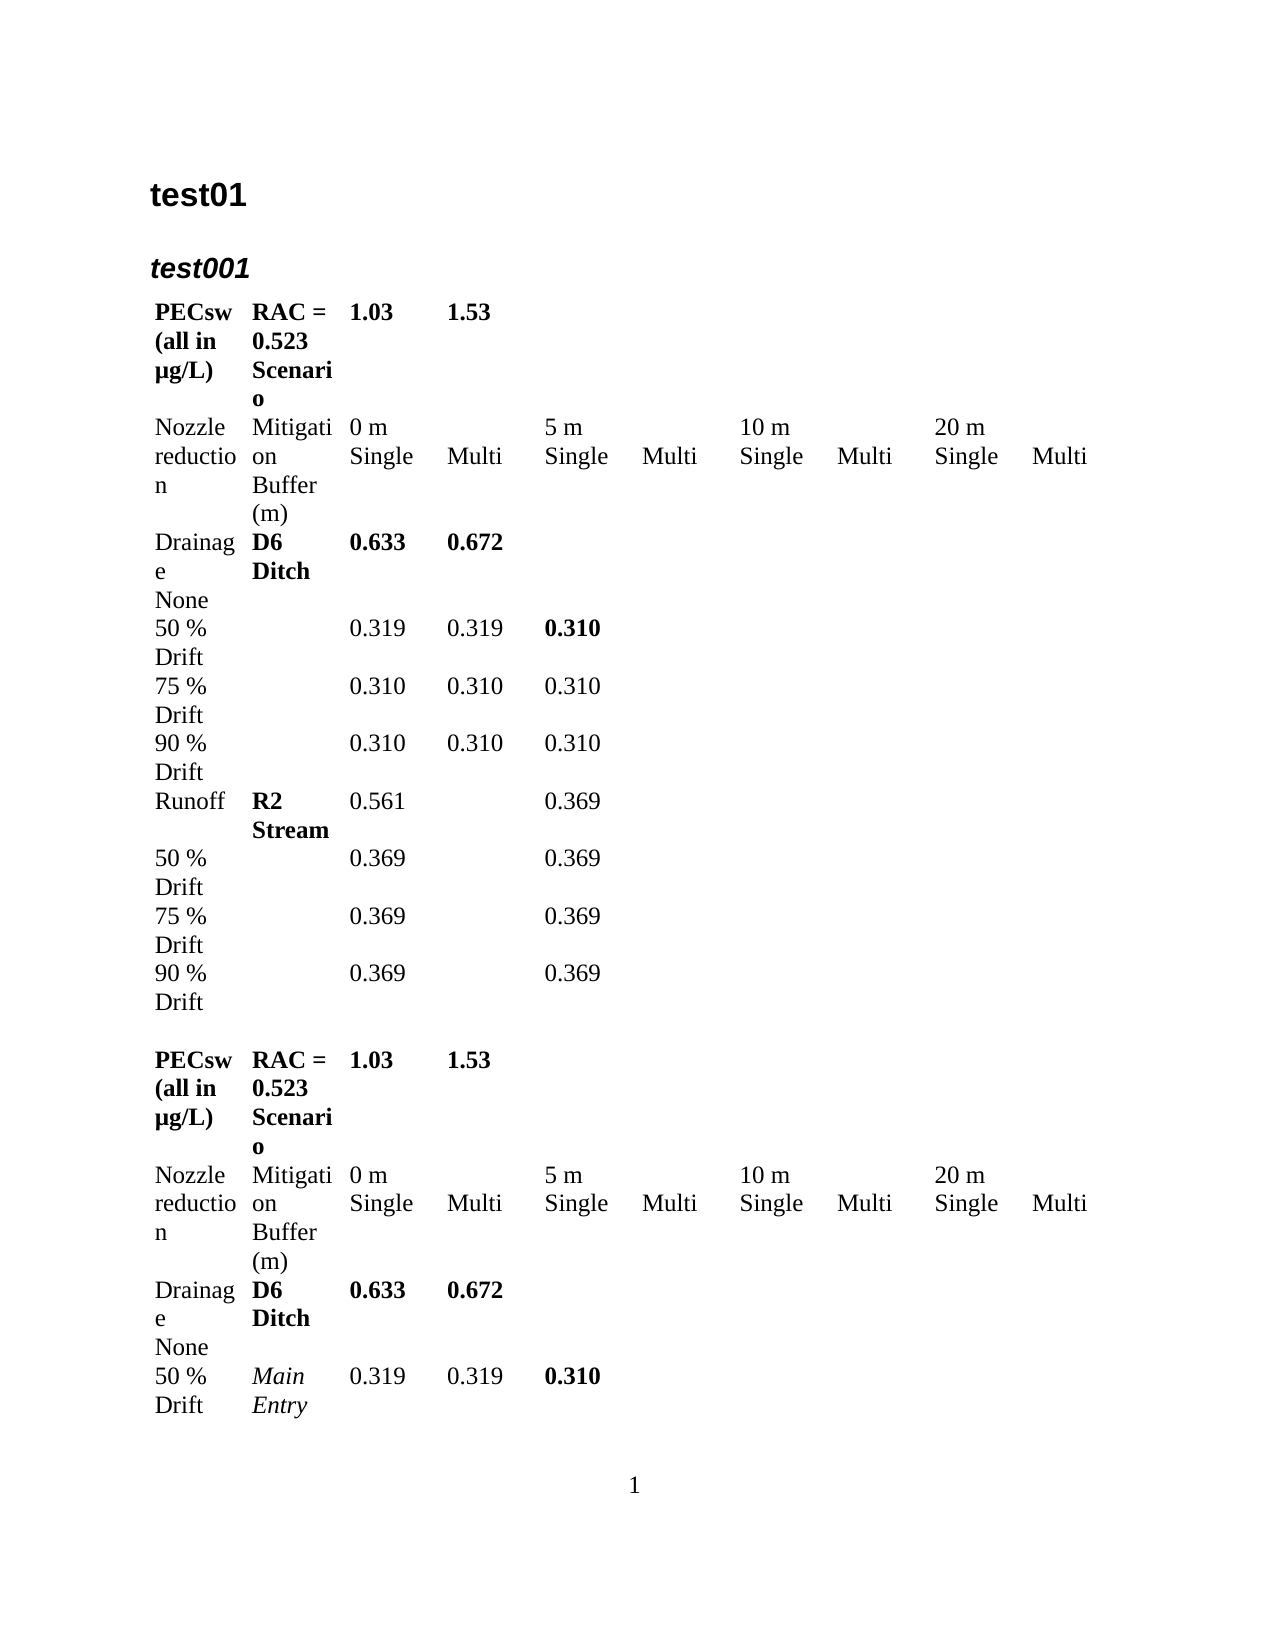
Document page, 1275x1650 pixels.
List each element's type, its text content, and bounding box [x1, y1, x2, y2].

table_header [930, 1045, 1027, 1160]
table_cell [150, 1016, 247, 1045]
table_cell Main Entry [248, 1361, 345, 1418]
table_header [540, 1045, 637, 1160]
table_header RAC = 0.523 Scenario [248, 297, 345, 412]
table_cell [930, 1275, 1027, 1332]
table_cell Nozzle reduction [150, 412, 247, 527]
table_cell [540, 527, 637, 585]
table_cell [638, 1332, 735, 1361]
table_cell 90 % Drift [150, 729, 247, 786]
subtitle test001 [150, 251, 1125, 285]
table_cell [930, 614, 1027, 671]
table_cell None [150, 1332, 247, 1361]
table_cell [833, 527, 930, 585]
subtitle test01 [150, 175, 1125, 214]
table_cell Mitigation Buffer (m) [248, 1160, 345, 1275]
table_header RAC = 0.523 Scenario [248, 1045, 345, 1160]
table_cell [248, 1332, 345, 1361]
table_cell 0.369 [345, 901, 442, 958]
table_cell [1028, 1016, 1125, 1045]
table_cell 50 % Drift [150, 844, 247, 901]
table_cell 0.310 [540, 671, 637, 728]
table_header [735, 1045, 832, 1160]
table_cell [443, 585, 540, 613]
table_cell [735, 901, 832, 958]
table_cell [1028, 729, 1125, 786]
table_cell [443, 786, 540, 843]
table_cell [1028, 786, 1125, 843]
table_cell [735, 1361, 832, 1418]
table_header [833, 1045, 930, 1160]
table_cell 0.672 [443, 1275, 540, 1332]
table_cell [540, 1016, 637, 1045]
table_cell [833, 1361, 930, 1418]
table_header [638, 1045, 735, 1160]
table_cell D6 Ditch [248, 1275, 345, 1332]
table_cell [1028, 844, 1125, 901]
table_cell [930, 901, 1027, 958]
table_cell [833, 786, 930, 843]
table_cell [1028, 1275, 1125, 1332]
table_cell [735, 1332, 832, 1361]
table_cell 0.310 [540, 614, 637, 671]
table_cell [443, 1016, 540, 1045]
table_cell [248, 614, 345, 671]
table_cell [1028, 614, 1125, 671]
table_cell Multi [638, 412, 735, 527]
table_cell [833, 844, 930, 901]
table_cell 0.369 [540, 901, 637, 958]
table_cell 0.310 [540, 1361, 637, 1418]
table_cell Multi [833, 412, 930, 527]
table_cell [248, 1016, 345, 1045]
table_cell [248, 729, 345, 786]
table_cell 0.310 [443, 729, 540, 786]
table_cell [930, 527, 1027, 585]
table_cell [735, 1016, 832, 1045]
table_header 1.03 [345, 1045, 442, 1160]
table_cell [735, 786, 832, 843]
table_cell [248, 585, 345, 613]
table_header 1.53 [443, 1045, 540, 1160]
table_cell [638, 671, 735, 728]
table_cell [833, 959, 930, 1016]
table_cell 0.310 [345, 671, 442, 728]
table_cell [345, 1332, 442, 1361]
table_cell [1028, 671, 1125, 728]
table_cell Runoff [150, 786, 247, 843]
table_cell 0.561 [345, 786, 442, 843]
table_cell None [150, 585, 247, 613]
table_cell [735, 614, 832, 671]
table_header PECsw (all in µg/L) [150, 1045, 247, 1160]
table_cell 10 m Single [735, 1160, 832, 1275]
table_header [1028, 297, 1125, 412]
table_header [833, 297, 930, 412]
table_cell 75 % Drift [150, 671, 247, 728]
table_cell [638, 786, 735, 843]
table_cell 0.319 [345, 1361, 442, 1418]
table_cell [833, 614, 930, 671]
table_cell 5 m Single [540, 1160, 637, 1275]
table_cell [638, 1361, 735, 1418]
table_cell [443, 1332, 540, 1361]
table_cell [443, 959, 540, 1016]
table_cell [1028, 527, 1125, 585]
table_cell [345, 585, 442, 613]
table_cell [833, 729, 930, 786]
table_cell [930, 786, 1027, 843]
table_cell [1028, 959, 1125, 1016]
table_cell Nozzle reduction [150, 1160, 247, 1275]
table_cell [833, 585, 930, 613]
table_cell [833, 1275, 930, 1332]
table_cell Multi [1028, 412, 1125, 527]
table_cell Mitigation Buffer (m) [248, 412, 345, 527]
table_cell [638, 1016, 735, 1045]
table_cell [930, 729, 1027, 786]
table_cell [735, 844, 832, 901]
table_cell [833, 901, 930, 958]
table_cell 0.369 [345, 844, 442, 901]
table_cell R2 Stream [248, 786, 345, 843]
table_cell Multi [1028, 1160, 1125, 1275]
table_cell 0 m Single [345, 412, 442, 527]
table_cell D6 Ditch [248, 527, 345, 585]
table_cell Multi [638, 1160, 735, 1275]
table_cell [1028, 901, 1125, 958]
table_cell 0.369 [540, 959, 637, 1016]
table_cell [638, 1275, 735, 1332]
table_cell [1028, 1361, 1125, 1418]
table_cell 0.633 [345, 527, 442, 585]
table_cell 75 % Drift [150, 901, 247, 958]
table_cell 0.310 [443, 671, 540, 728]
table_header [540, 297, 637, 412]
table_cell [735, 1275, 832, 1332]
table_cell [930, 1016, 1027, 1045]
table_header 1.53 [443, 297, 540, 412]
table_cell 0.310 [540, 729, 637, 786]
table_cell [248, 959, 345, 1016]
table_cell [638, 729, 735, 786]
table_cell 0 m Single [345, 1160, 442, 1275]
table_cell [345, 1016, 442, 1045]
table_header PECsw (all in µg/L) [150, 297, 247, 412]
table_cell 0.369 [540, 786, 637, 843]
table_cell [638, 959, 735, 1016]
table_header [930, 297, 1027, 412]
table_cell [1028, 585, 1125, 613]
table_cell [833, 1332, 930, 1361]
table_header [638, 297, 735, 412]
table_cell [930, 844, 1027, 901]
table_cell 5 m Single [540, 412, 637, 527]
table_cell [540, 1275, 637, 1332]
table_cell [638, 844, 735, 901]
table_cell 0.633 [345, 1275, 442, 1332]
table_cell [443, 844, 540, 901]
table_cell 0.319 [345, 614, 442, 671]
table_cell [930, 585, 1027, 613]
table_cell [930, 1361, 1027, 1418]
table_cell 10 m Single [735, 412, 832, 527]
table_cell [1028, 1332, 1125, 1361]
table_cell 0.672 [443, 527, 540, 585]
table_header 1.03 [345, 297, 442, 412]
table_cell Multi [833, 1160, 930, 1275]
table_cell 90 % Drift [150, 959, 247, 1016]
table_cell [540, 585, 637, 613]
table_cell Multi [443, 412, 540, 527]
table_cell 50 % Drift [150, 1361, 247, 1418]
table_cell Multi [443, 1160, 540, 1275]
table_cell [930, 1332, 1027, 1361]
table_header [735, 297, 832, 412]
table_cell 0.319 [443, 1361, 540, 1418]
table_cell [833, 1016, 930, 1045]
table_cell [735, 585, 832, 613]
table_cell 0.319 [443, 614, 540, 671]
table_cell [735, 959, 832, 1016]
table_cell [248, 844, 345, 901]
table_cell [638, 585, 735, 613]
table_cell [540, 1332, 637, 1361]
table_cell 0.369 [540, 844, 637, 901]
table_cell [248, 671, 345, 728]
table_cell [248, 901, 345, 958]
table_cell 0.369 [345, 959, 442, 1016]
table_cell [638, 614, 735, 671]
table_cell 0.310 [345, 729, 442, 786]
table_cell [735, 671, 832, 728]
table_cell 50 % Drift [150, 614, 247, 671]
table_cell [735, 527, 832, 585]
table_cell [735, 729, 832, 786]
table_cell [443, 901, 540, 958]
table_cell [833, 671, 930, 728]
table_cell [930, 959, 1027, 1016]
table_cell [638, 901, 735, 958]
table_cell 20 m Single [930, 1160, 1027, 1275]
table_cell [930, 671, 1027, 728]
table_cell Drainage [150, 1275, 247, 1332]
table_cell Drainage [150, 527, 247, 585]
table_header [1028, 1045, 1125, 1160]
table_cell 20 m Single [930, 412, 1027, 527]
table_cell [638, 527, 735, 585]
